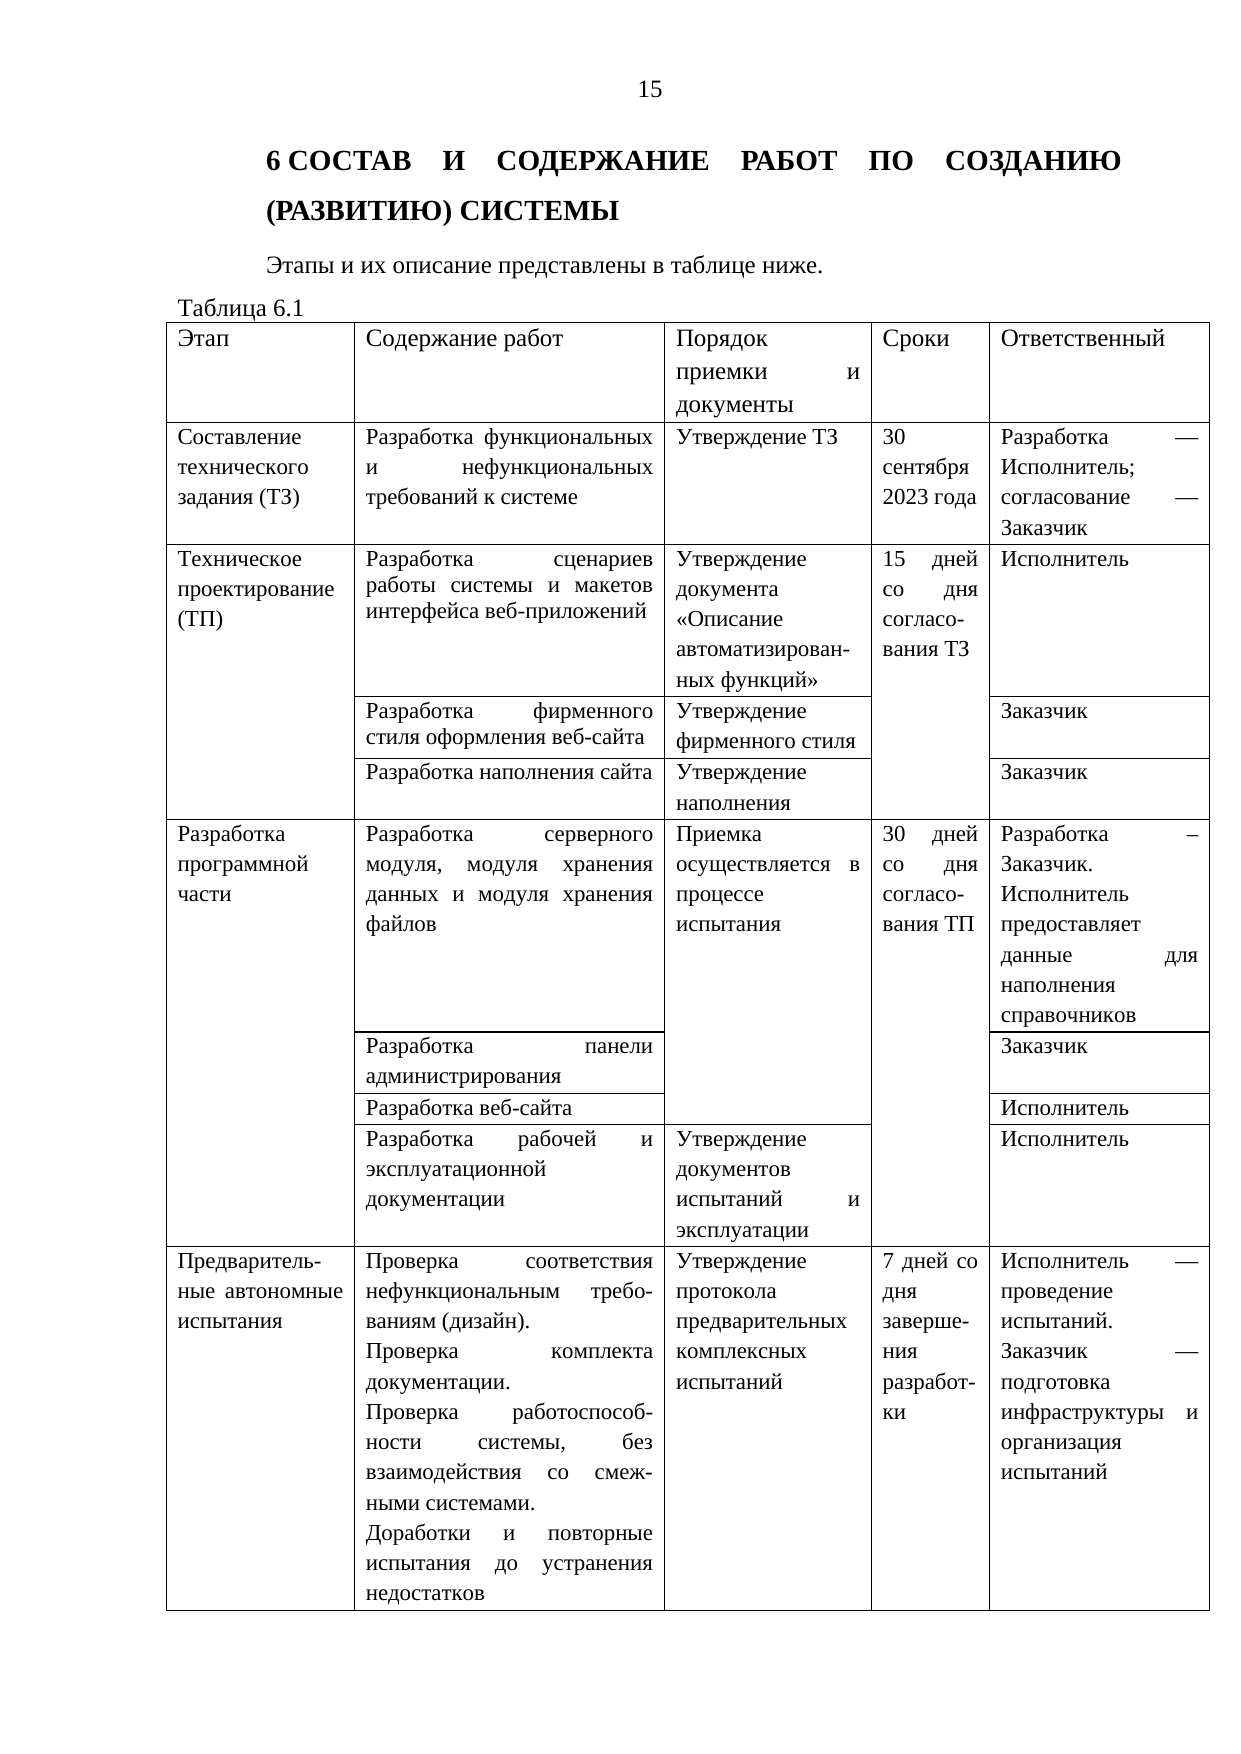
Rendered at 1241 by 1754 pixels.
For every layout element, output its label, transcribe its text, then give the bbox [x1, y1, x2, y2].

table_header Ответственный [990, 323, 1209, 422]
table_cell Разработка фирменного стиля оформления веб-сайта [355, 697, 664, 757]
table_cell Утверждение фирменного стиля [665, 697, 871, 757]
table_cell Разработка сценариев работы системы и макетов интерфейса веб-приложений [355, 545, 664, 696]
table_cell Утверждение документа «Описание автоматизирован-ных функций» [665, 545, 871, 696]
table_cell Утверждение наполнения [665, 759, 871, 819]
table_header Этап [167, 323, 354, 422]
table_cell Исполнитель [990, 1094, 1209, 1124]
text Этапы и их описание представлены в таблице ниже. [177, 250, 1122, 279]
table_cell 7 дней со дня заверше-ния разработ-ки [872, 1247, 989, 1609]
table_cell Заказчик [990, 759, 1209, 819]
table_cell Исполнитель [990, 1125, 1209, 1246]
table_cell 30 дней со дня согласо-вания ТП [872, 820, 989, 1246]
table_header Содержание работ [355, 323, 664, 422]
table_cell Утверждение протокола предварительных комплексных испытаний [665, 1247, 871, 1609]
table_header Порядок приемки и документы [665, 323, 871, 422]
text Таблица 6.1 [177, 293, 1122, 322]
table_cell Предваритель-ные автономные испытания [167, 1247, 354, 1609]
table_cell Разработка веб-сайта [355, 1094, 664, 1124]
table_cell Разработка программной части [167, 820, 354, 1246]
table_cell Техническое проектирование (ТП) [167, 545, 354, 819]
table_cell 15 дней со дня согласо-вания ТЗ [872, 545, 989, 819]
table_cell Утверждение документов испытаний и эксплуатации [665, 1125, 871, 1246]
table_cell Разработка панели администрирования [355, 1033, 664, 1093]
table_cell Проверка соответствия нефункциональным требо-ваниям (дизайн). Проверка комплекта документации. Проверка работоспособ-ности системы, без взаимодействия со смеж-ными системами. Доработки и повторные испытания до устранения недостатков [355, 1247, 664, 1609]
table_cell Заказчик [990, 1033, 1209, 1093]
table_cell Приемка осуществляется в процессе испытания [665, 820, 871, 1124]
table_cell Заказчик [990, 697, 1209, 757]
table_cell Разработка функциональных и нефункциональных требований к системе [355, 423, 664, 544]
table_cell Исполнитель [990, 545, 1209, 696]
subtitle СОСТАВ И СОДЕРЖАНИЕ РАБОТ ПО СОЗДАНИЮ (РАЗВИТИЮ) СИСТЕМЫ [266, 143, 1122, 227]
table_cell Исполнитель — проведение испытаний. Заказчик — подготовка инфраструктуры и организация испытаний [990, 1247, 1209, 1609]
table_cell Разработка наполнения сайта [355, 759, 664, 819]
table_cell Составление технического задания (ТЗ) [167, 423, 354, 544]
table_cell Разработка – Заказчик. Исполнитель предоставляет данные для наполнения справочников [990, 820, 1209, 1031]
table_cell Разработка серверного модуля, модуля хранения данных и модуля хранения файлов [355, 820, 664, 1031]
table_cell Утверждение ТЗ [665, 423, 871, 544]
table_cell Разработка рабочей и эксплуатационной документации [355, 1125, 664, 1246]
table_header Сроки [872, 323, 989, 422]
table_cell 30 сентября 2023 года [872, 423, 989, 544]
table_cell Разработка — Исполнитель; согласование — Заказчик [990, 423, 1209, 544]
